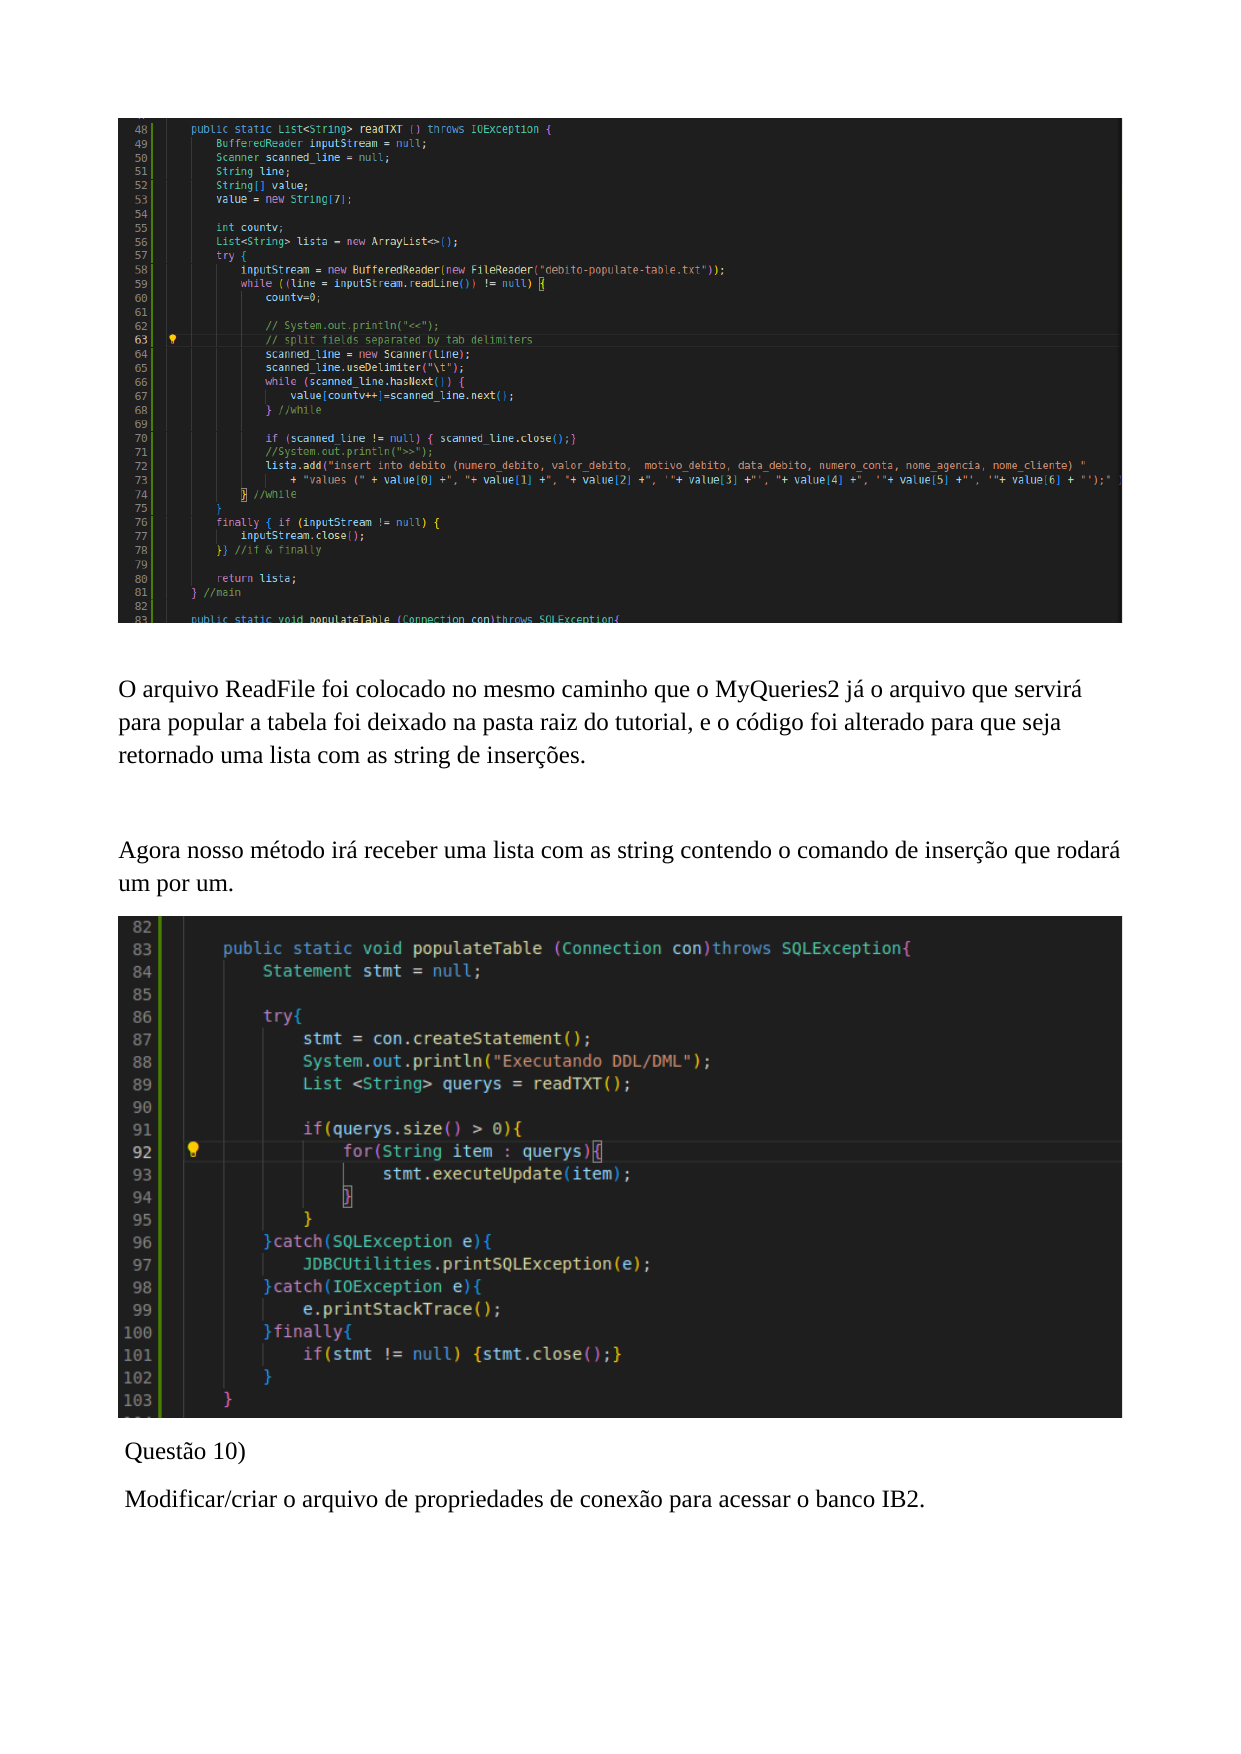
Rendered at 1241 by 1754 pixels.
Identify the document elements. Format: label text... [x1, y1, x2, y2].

text Modificar/criar o arquivo de propriedades de conexão para acessar o banco IB2. [118, 1484, 1122, 1513]
picture [118, 118, 1123, 623]
picture [118, 916, 1123, 1418]
text O arquivo ReadFile foi colocado no mesmo caminho que o MyQueries2 já o arquivo que servirá para popular a tabela foi deixado na pasta raiz do tutorial, e o código foi alterado para que seja retornado uma lista com as string de inserções. [118, 674, 1122, 769]
text Questão 10) [118, 1436, 1122, 1465]
text Agora nosso método irá receber uma lista com as string contendo o comando de inserção que rodará um por um. [118, 835, 1122, 897]
